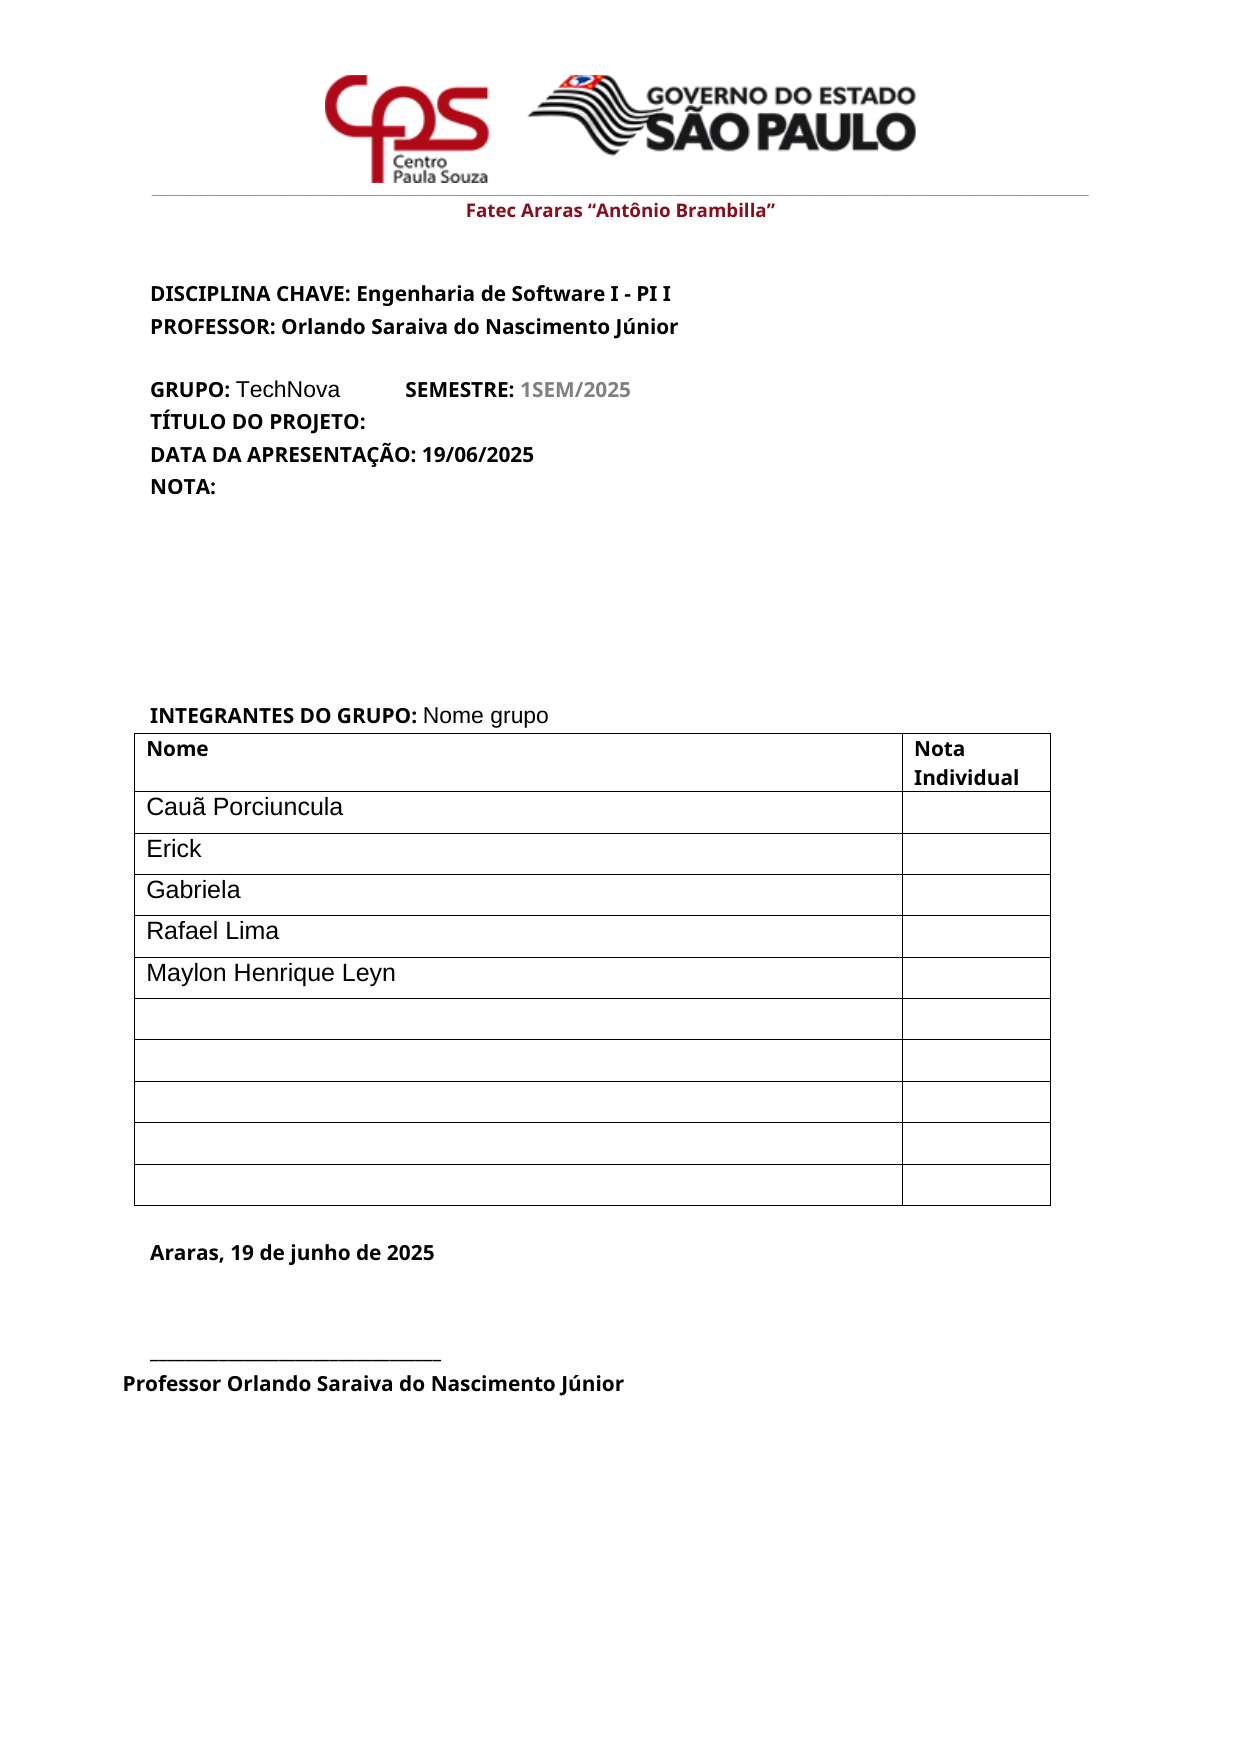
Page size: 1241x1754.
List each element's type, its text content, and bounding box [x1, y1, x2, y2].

text GRUPO: TechNova SEMESTRE: 1SEM/2025 [150, 375, 1091, 403]
table_cell [903, 958, 1050, 998]
table_cell Gabriela [135, 875, 902, 915]
table_cell [903, 1123, 1050, 1163]
table_cell Cauã Porciuncula [135, 792, 902, 833]
table_cell [135, 1040, 902, 1081]
table_cell [135, 1123, 902, 1163]
table_cell [903, 834, 1050, 874]
text Araras, 19 de junho de 2025 [150, 1238, 1091, 1267]
text NOTA: [150, 472, 1091, 501]
table_cell [903, 1165, 1050, 1205]
table_cell [135, 999, 902, 1039]
text Professor Orlando Saraiva do Nascimento Júnior [47, 1369, 1091, 1397]
text PROFESSOR: Orlando Saraiva do Nascimento Júnior [150, 312, 1091, 340]
table_cell [903, 792, 1050, 833]
text __________________________________ [150, 1336, 1091, 1365]
text DISCIPLINA CHAVE: Engenharia de Software I - PI I [150, 279, 1091, 308]
text DATA DA APRESENTAÇÃO: 19/06/2025 [150, 440, 1091, 468]
table_header Nome [135, 734, 902, 791]
table_header Nota Individual [903, 734, 1050, 791]
table_cell [903, 1082, 1050, 1122]
table_cell Rafael Lima [135, 916, 902, 957]
table_cell Maylon Henrique Leyn [135, 958, 902, 998]
table_cell [903, 1040, 1050, 1081]
table_cell [903, 875, 1050, 915]
table_cell [903, 999, 1050, 1039]
text INTEGRANTES DO GRUPO: Nome grupo [150, 701, 1091, 729]
table_cell Erick [135, 834, 902, 874]
table_cell [135, 1082, 902, 1122]
text TÍTULO DO PROJETO: [150, 407, 1091, 436]
table_cell [135, 1165, 902, 1205]
table_cell [903, 916, 1050, 957]
